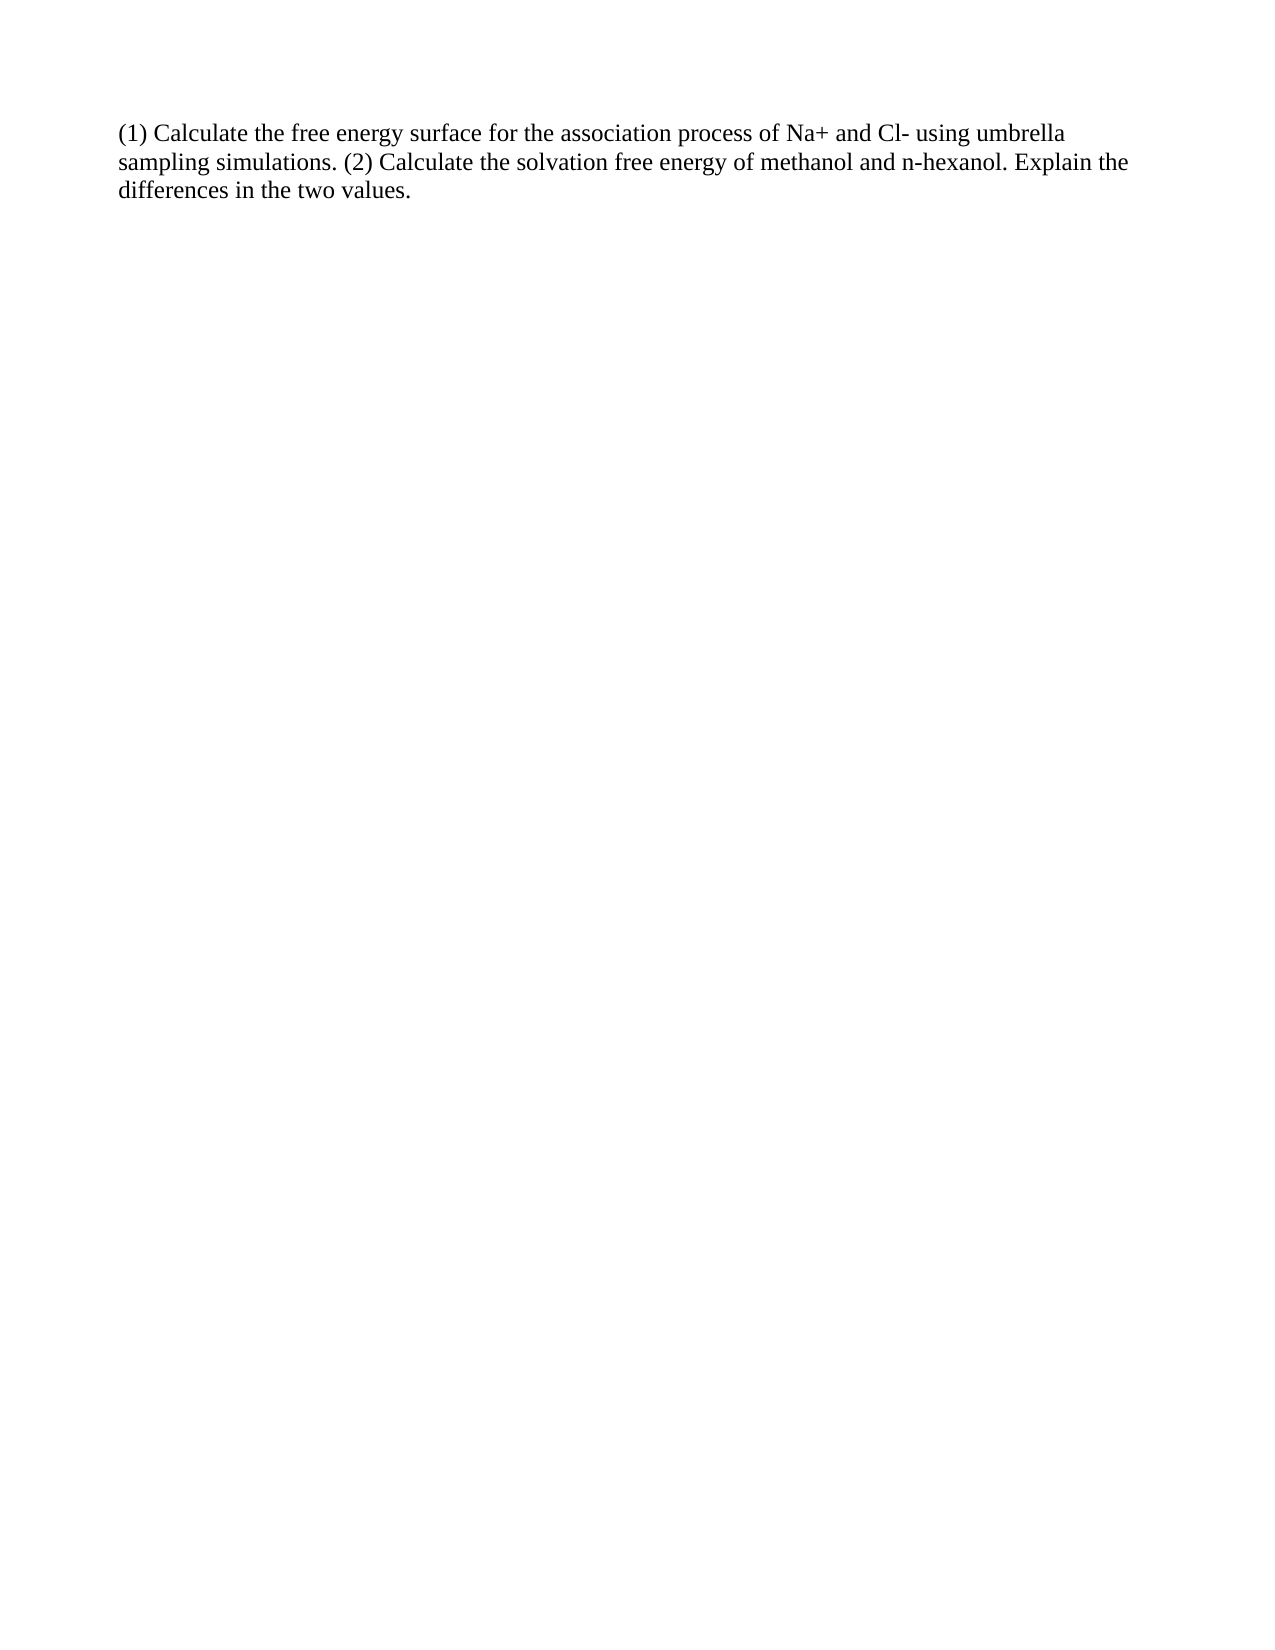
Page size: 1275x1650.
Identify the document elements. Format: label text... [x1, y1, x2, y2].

text (1) Calculate the free energy surface for the association process of Na+ and Cl- using umbrella sampling simulations. (2) Calculate the solvation free energy of methanol and n-hexanol. Explain the differences in the two values. [118, 118, 1157, 204]
